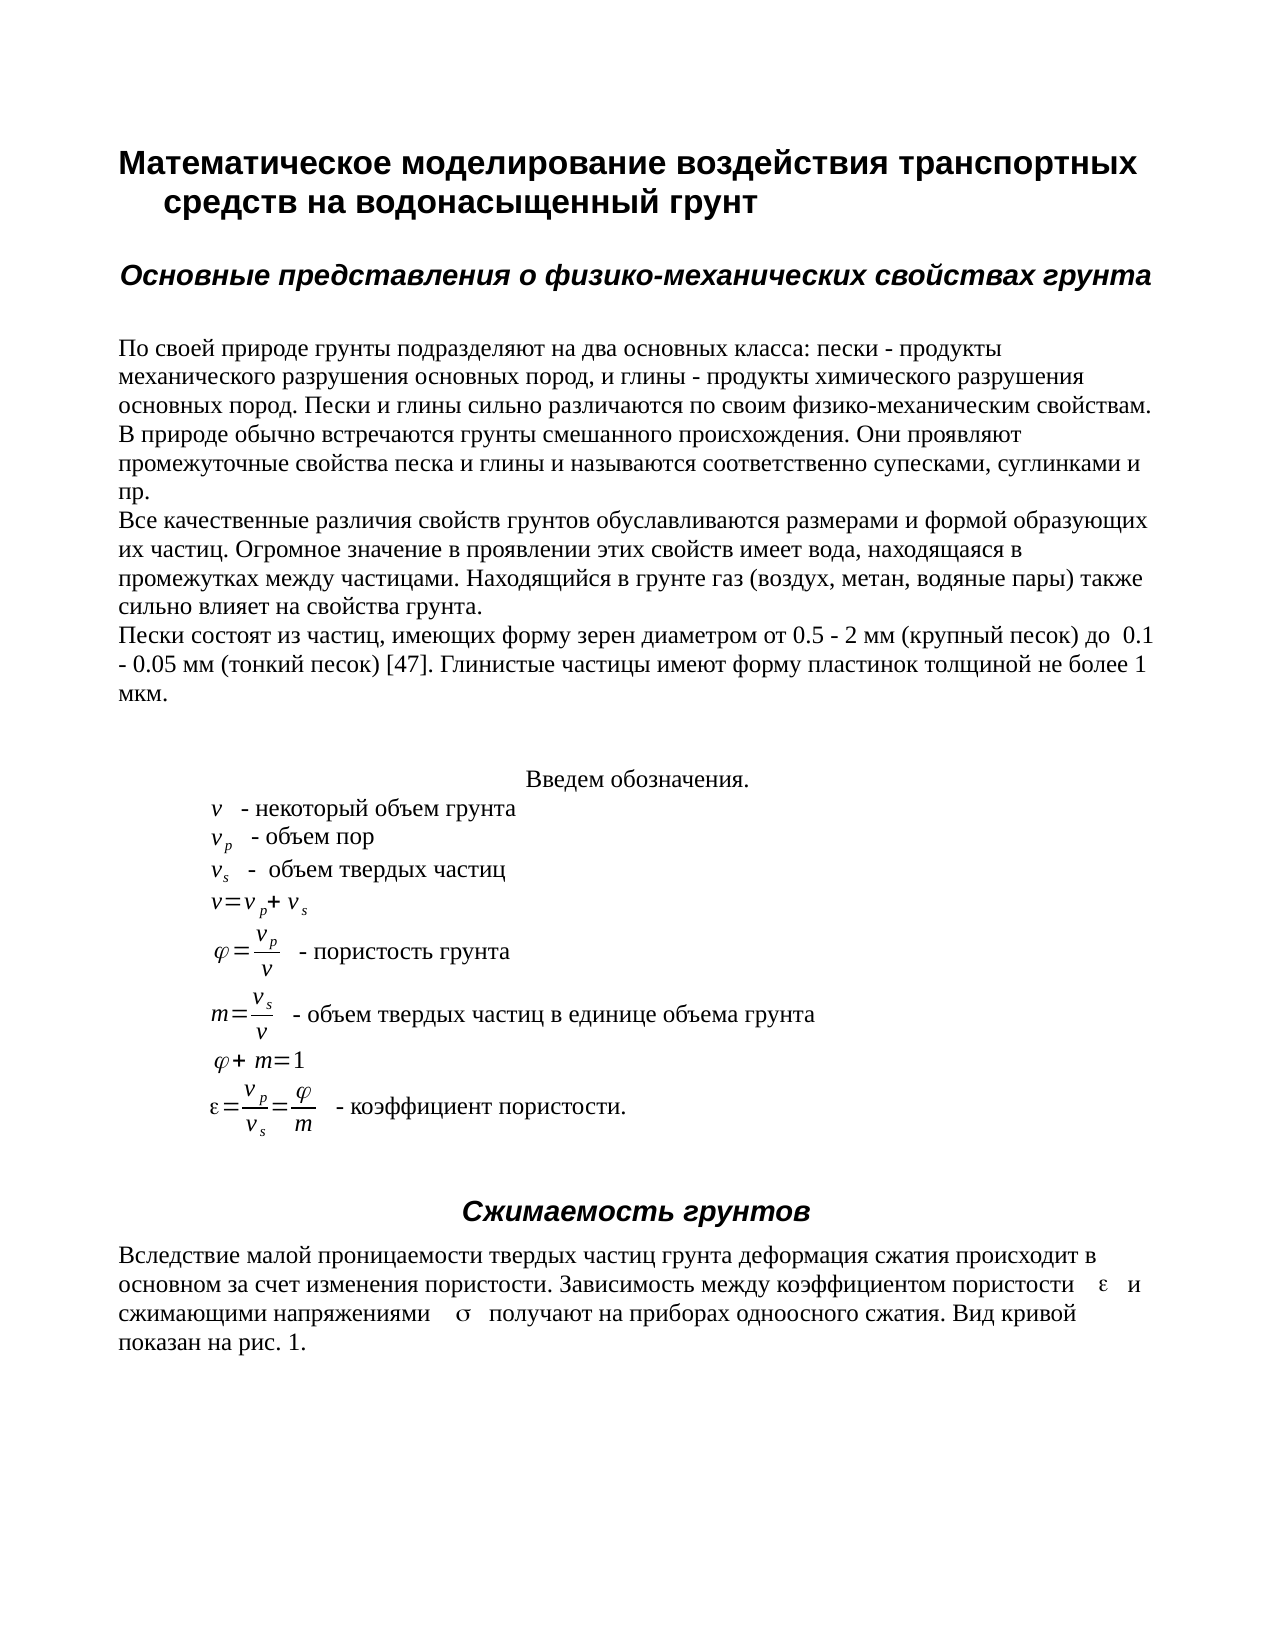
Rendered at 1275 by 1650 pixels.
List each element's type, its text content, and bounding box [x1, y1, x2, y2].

text - некоторый объем грунта [118, 793, 1157, 821]
text По своей природе грунты подразделяют на два основных класса: пески - продукты механического разрушения основных пород, и глины - продукты химического разрушения основных пород. Пески и глины сильно различаются по своим физико-механическим свойствам. [118, 333, 1157, 419]
subtitle Математическое моделирование воздействия транспортных средств на водонасыщенный грунт [118, 143, 1157, 220]
text - объем твердых частиц в единице объема грунта [118, 982, 1157, 1044]
text - коэффициент пористости. [118, 1074, 1157, 1141]
text Все качественные различия свойств грунтов обуславливаются размерами и формой образующих их частиц. Огромное значение в проявлении этих свойств имеет вода, находящаяся в промежутках между частицами. Находящийся в грунте газ (воздух, метан, водяные пары) также сильно влияет на свойства грунта. [118, 505, 1157, 620]
text - пористость грунта [118, 919, 1157, 982]
text - объем пор [118, 821, 1157, 854]
text Вследствие малой проницаемости твердых частиц грунта деформация сжатия происходит в основном за счет изменения пористости. Зависимость между коэффициентом пористости и сжимающими напряжениями получают на приборах одноосного сжатия. Вид кривой показан на рис. 1. [118, 1240, 1157, 1355]
text Пески состоят из частиц, имеющих форму зерен диаметром от 0.5 - 2 мм (крупный песок) до 0.1 - 0.05 мм (тонкий песок) [47]. Глинистые частицы имеют форму пластинок толщиной не более 1 мкм. [118, 620, 1157, 706]
text Введем обозначения. [118, 764, 1157, 793]
text - объем твердых частиц [118, 854, 1157, 886]
text В природе обычно встречаются грунты смешанного происхождения. Они проявляют промежуточные свойства песка и глины и называются соответственно супесками, суглинками и пр. [118, 419, 1157, 505]
subtitle Сжимаемость грунтов [118, 1194, 1157, 1228]
subtitle Основные представления о физико-механических свойствах грунта [118, 258, 1157, 291]
